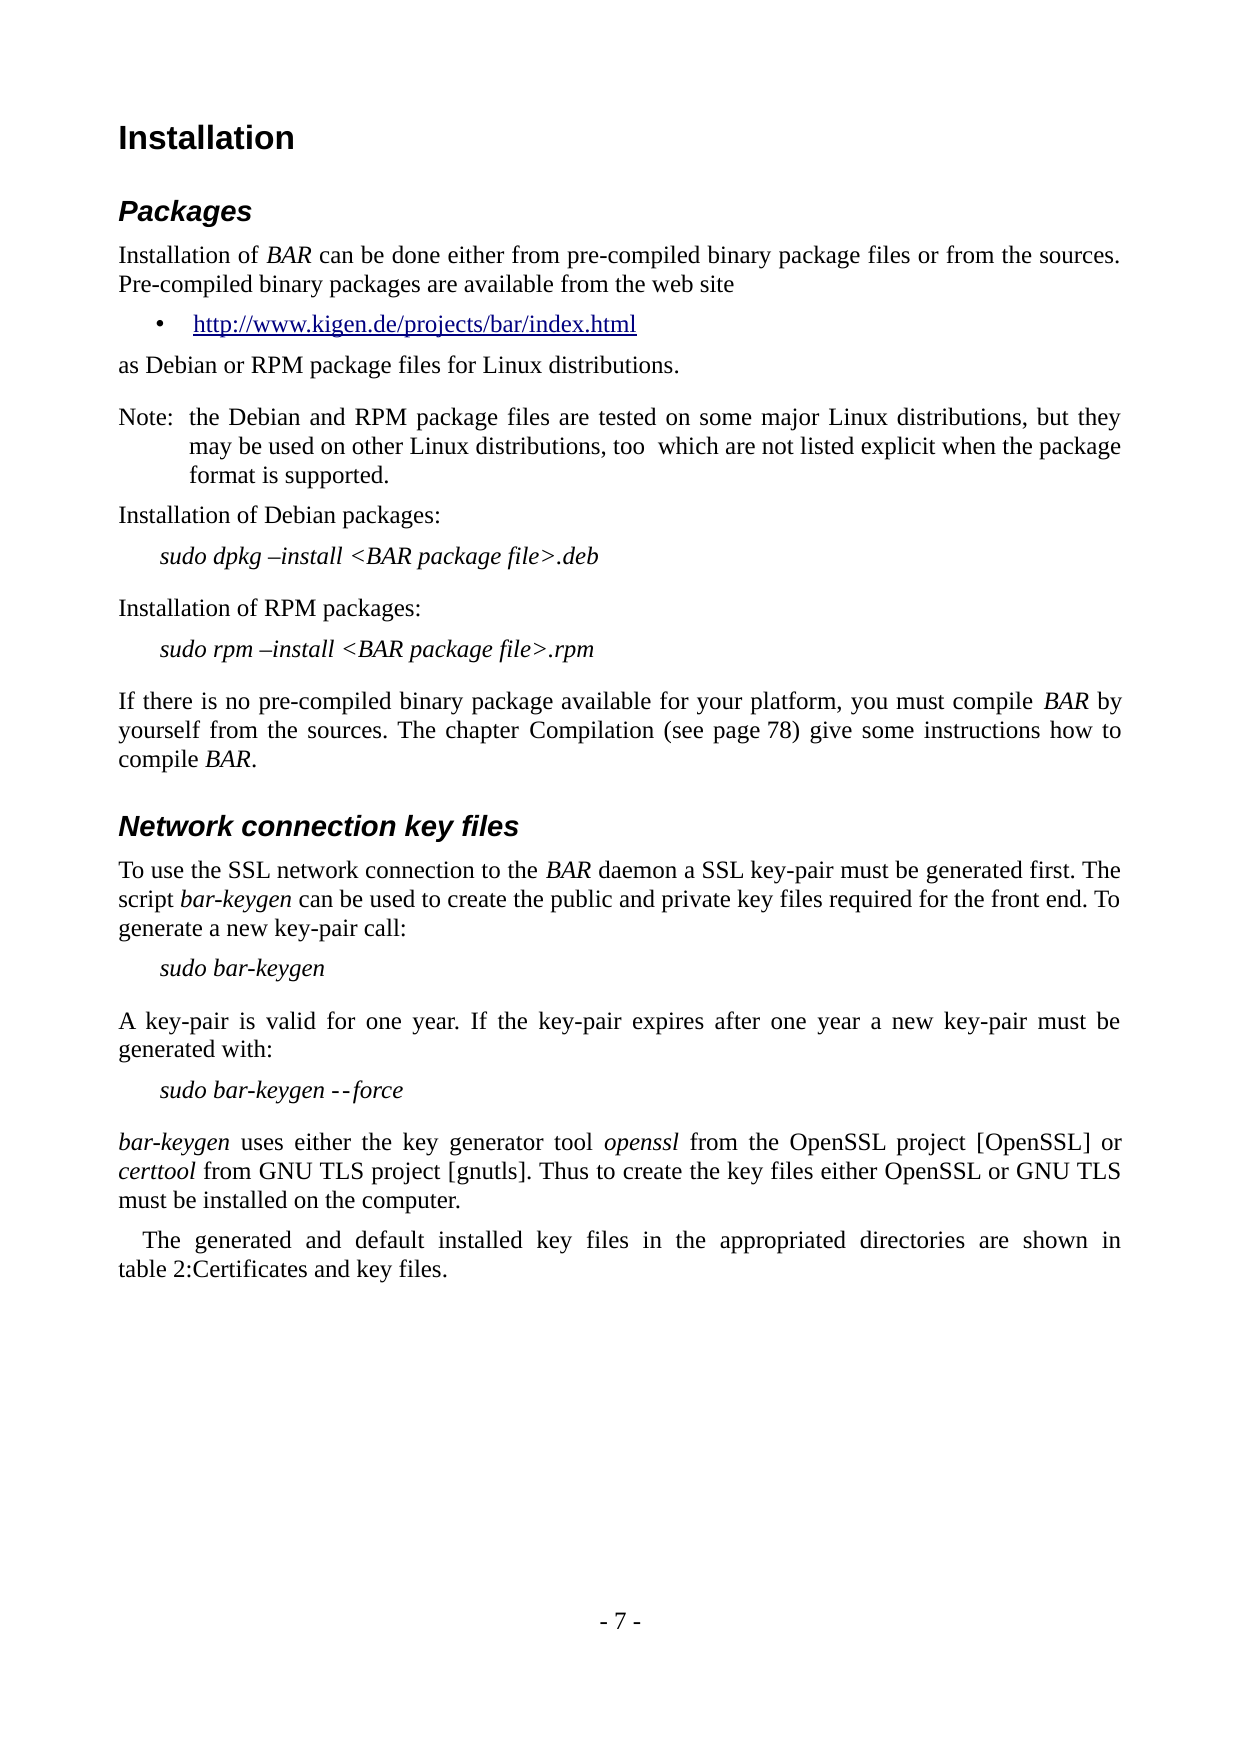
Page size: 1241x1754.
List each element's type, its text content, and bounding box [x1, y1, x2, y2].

text A key-pair is valid for one year. If the key-pair expires after one year a new key-pair must be generated with: [118, 1006, 1122, 1063]
text sudo rpm –install <BAR package file>.rpm [159, 634, 1122, 663]
text If there is no pre-compiled binary package available for your platform, you must compile BAR by yourself from the sources. The chapter Compilation (see page 77) give some instructions how to compile BAR. [118, 686, 1122, 772]
subtitle Network connection key files [118, 809, 1122, 843]
text sudo bar-keygen [159, 953, 1122, 982]
text Installation of Debian packages: [118, 500, 1122, 529]
text Installation of RPM packages: [118, 593, 1122, 622]
subtitle Installation [118, 118, 1122, 157]
text Note: the Debian and RPM package files are tested on some major Linux distributions, but they may be used on other Linux distributions, too which are not listed explicit when the package format is supported. [118, 402, 1122, 489]
subtitle Packages [118, 194, 1122, 228]
text The generated and default installed key files in the appropriated directories are shown in table 2:Certificates and key files. [118, 1225, 1122, 1283]
text sudo bar-keygen ‑‑force [159, 1075, 1122, 1104]
text To use the SSL network connection to the BAR daemon a SSL key-pair must be generated first. The script bar-keygen can be used to create the public and private key files required for the front end. To generate a new key-pair call: [118, 855, 1122, 942]
text bar-keygen uses either the key generator tool openssl from the OpenSSL project [OpenSSL] or certtool from GNU TLS project [gnutls]. Thus to create the key files either OpenSSL or GNU TLS must be installed on the computer. [118, 1127, 1122, 1214]
text as Debian or RPM package files for Linux distributions. [118, 350, 1122, 379]
text sudo dpkg –install <BAR package file>.deb [159, 541, 1122, 570]
list http://www.kigen.de/projects/bar/index.html [156, 309, 1122, 338]
text Installation of BAR can be done either from pre-compiled binary package files or from the sources. Pre-compiled binary packages are available from the web site [118, 240, 1122, 298]
